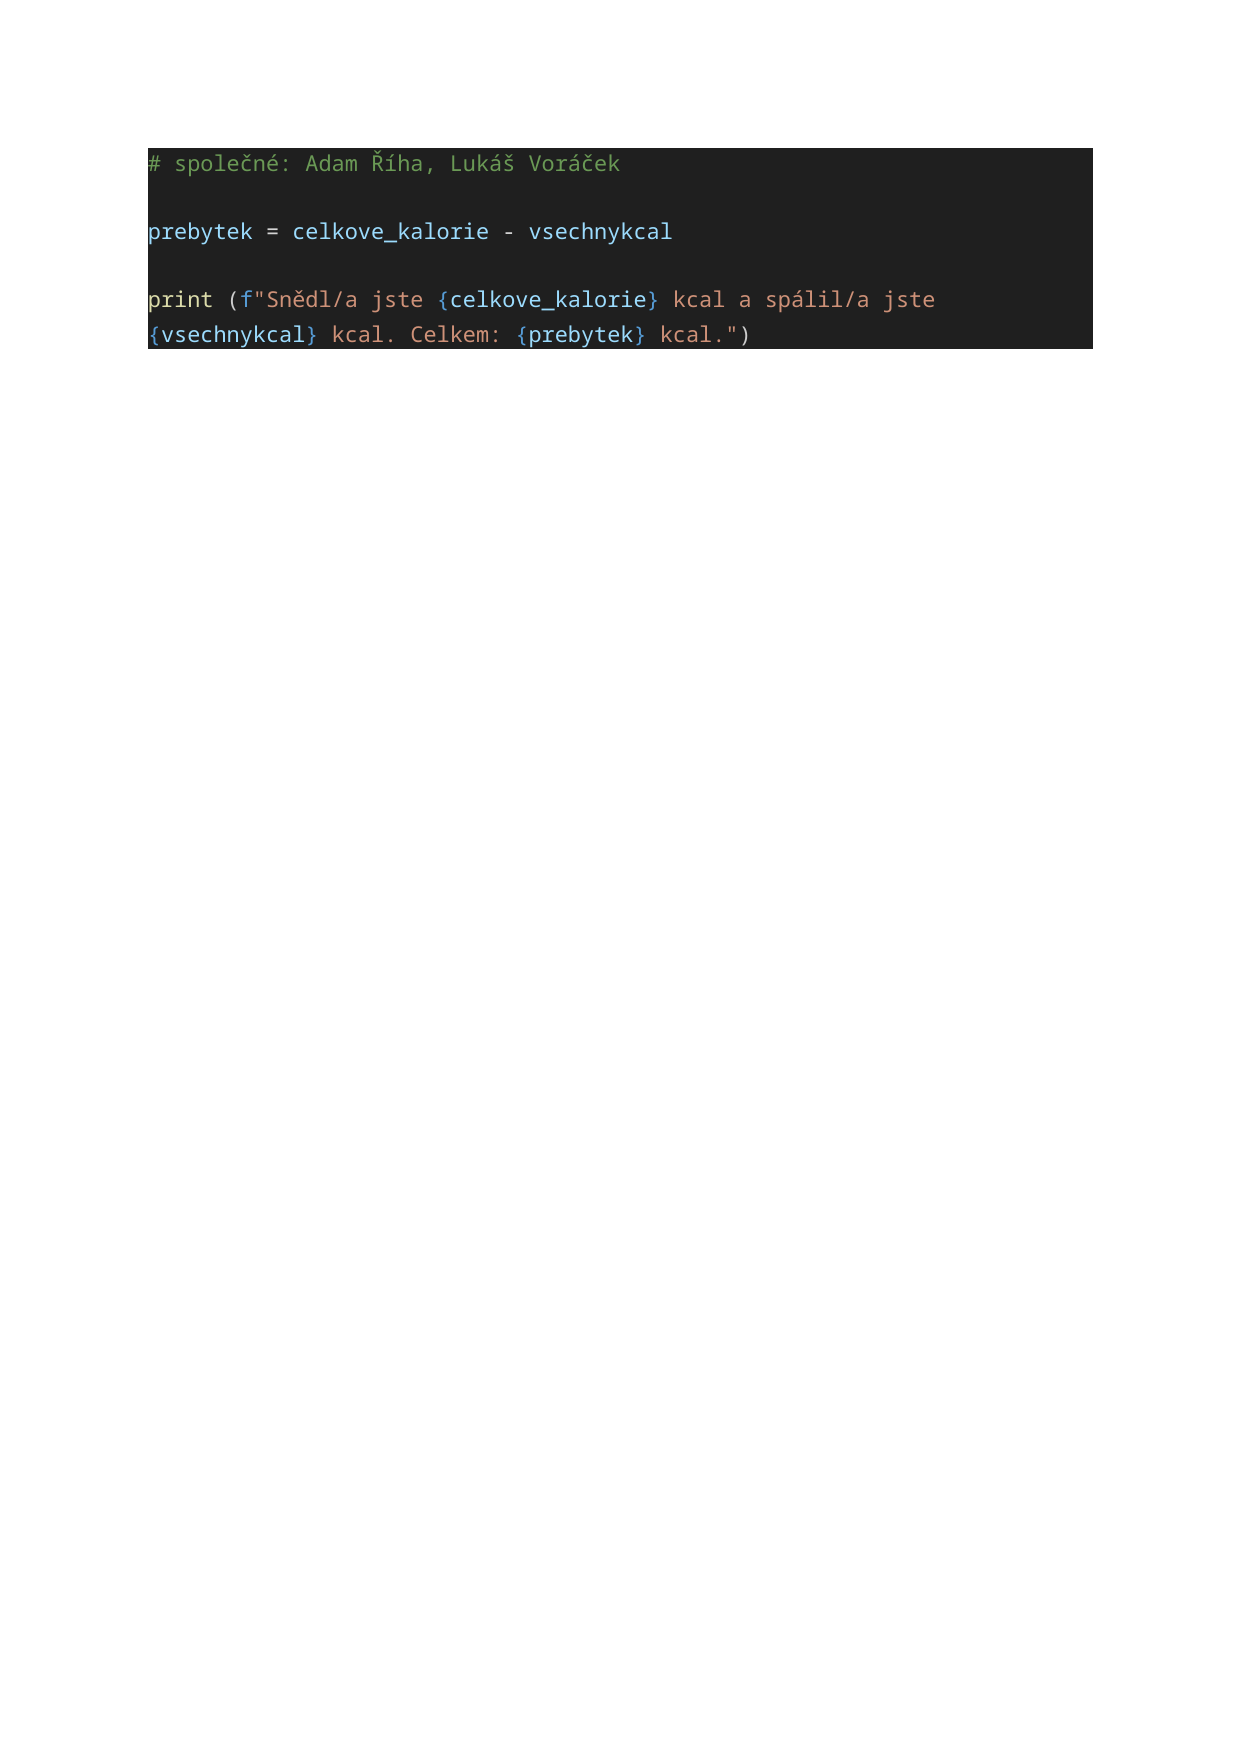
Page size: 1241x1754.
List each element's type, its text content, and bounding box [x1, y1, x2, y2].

text prebytek = celkove_kalorie - vsechnykcal [148, 216, 1093, 246]
text print (f"Snědl/a jste {celkove_kalorie} kcal a spálil/a jste {vsechnykcal} kcal. Celkem: {prebytek} kcal.") [148, 284, 1093, 349]
text # společné: Adam Říha, Lukáš Voráček [148, 148, 1093, 177]
